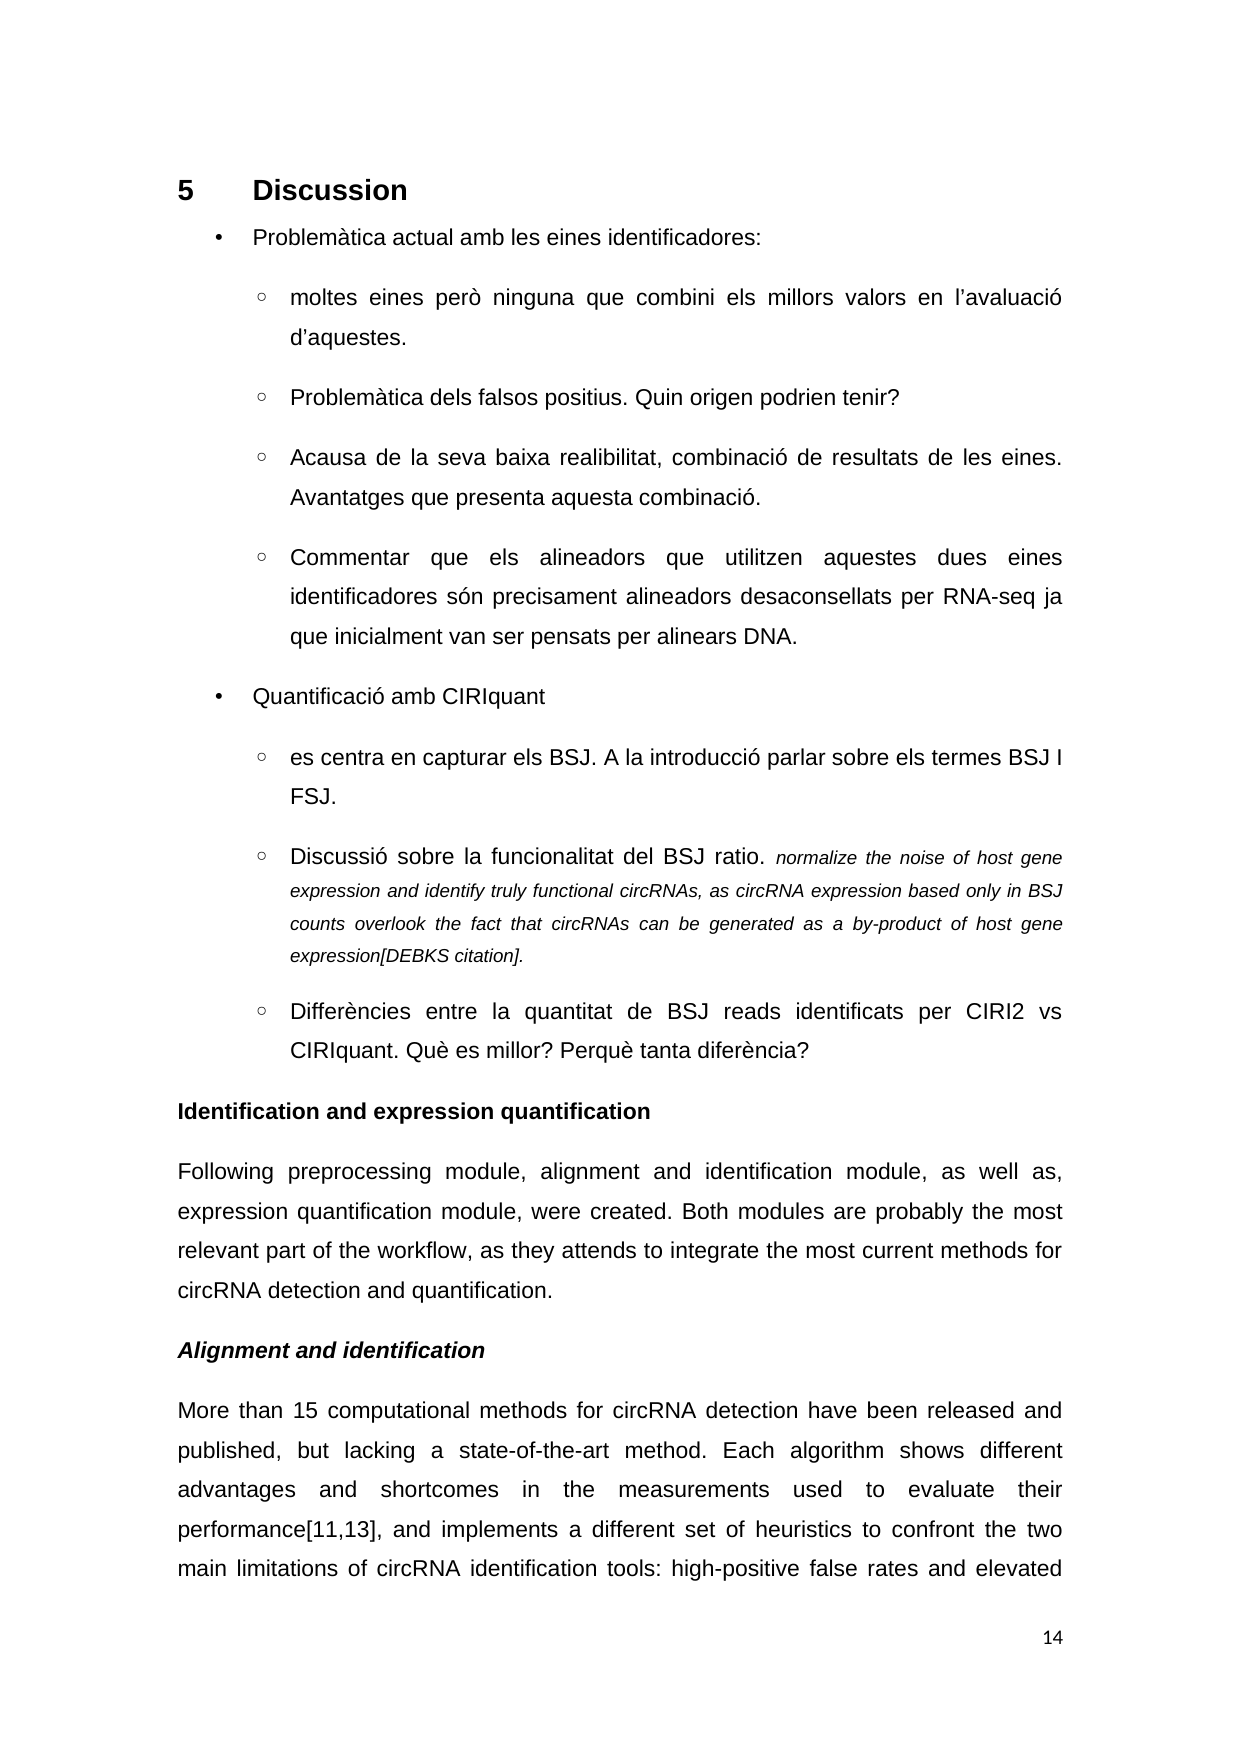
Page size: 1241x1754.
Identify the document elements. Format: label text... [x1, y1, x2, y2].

list Acausa de la seva baixa realibilitat, combinació de resultats de les eines. Avantatges que presenta aquesta combinació. [252, 444, 1063, 510]
list moltes eines però ninguna que combini els millors valors en l’avaluació d’aquestes. [252, 284, 1063, 350]
list Quantificació amb CIRIquant [215, 683, 1063, 709]
text Following preprocessing module, alignment and identification module, as well as, expression quantification module, were created. Both modules are probably the most relevant part of the workflow, as they attends to integrate the most current methods for circRNA detection and quantification. [177, 1158, 1063, 1303]
text Alignment and identification [177, 1337, 1063, 1363]
list Problemàtica dels falsos positius. Quin origen podrien tenir? [252, 384, 1063, 410]
list Commentar que els alineadors que utilitzen aquestes dues eines identificadores són precisament alineadors desaconsellats per RNA-seq ja que inicialment van ser pensats per alinears DNA. [252, 544, 1063, 649]
list Problemàtica actual amb les eines identificadores: [215, 224, 1063, 250]
list Discussió sobre la funcionalitat del BSJ ratio. normalize the noise of host gene expression and identify truly functional circRNAs, as circRNA expression based only in BSJ counts overlook the fact that circRNAs can be generated as a by-product of host gene expression[DEBKS citation]. [252, 843, 1063, 966]
list es centra en capturar els BSJ. A la introducció parlar sobre els termes BSJ I FSJ. [252, 743, 1063, 809]
text Identification and expression quantification [177, 1098, 1063, 1124]
text More than 15 computational methods for circRNA detection have been released and published, but lacking a state-of-the-art method. Each algorithm shows different advantages and shortcomes in the measurements used to evaluate their performance[11,13]⁠, and implements a different set of heuristics to confront the two main limitations of circRNA identification tools: high-positive false rates and elevated [177, 1397, 1063, 1581]
subtitle Discussion [177, 173, 1063, 206]
list Differències entre la quantitat de BSJ reads identificats per CIRI2 vs CIRIquant. Què es millor? Perquè tanta diferència? [252, 998, 1063, 1064]
